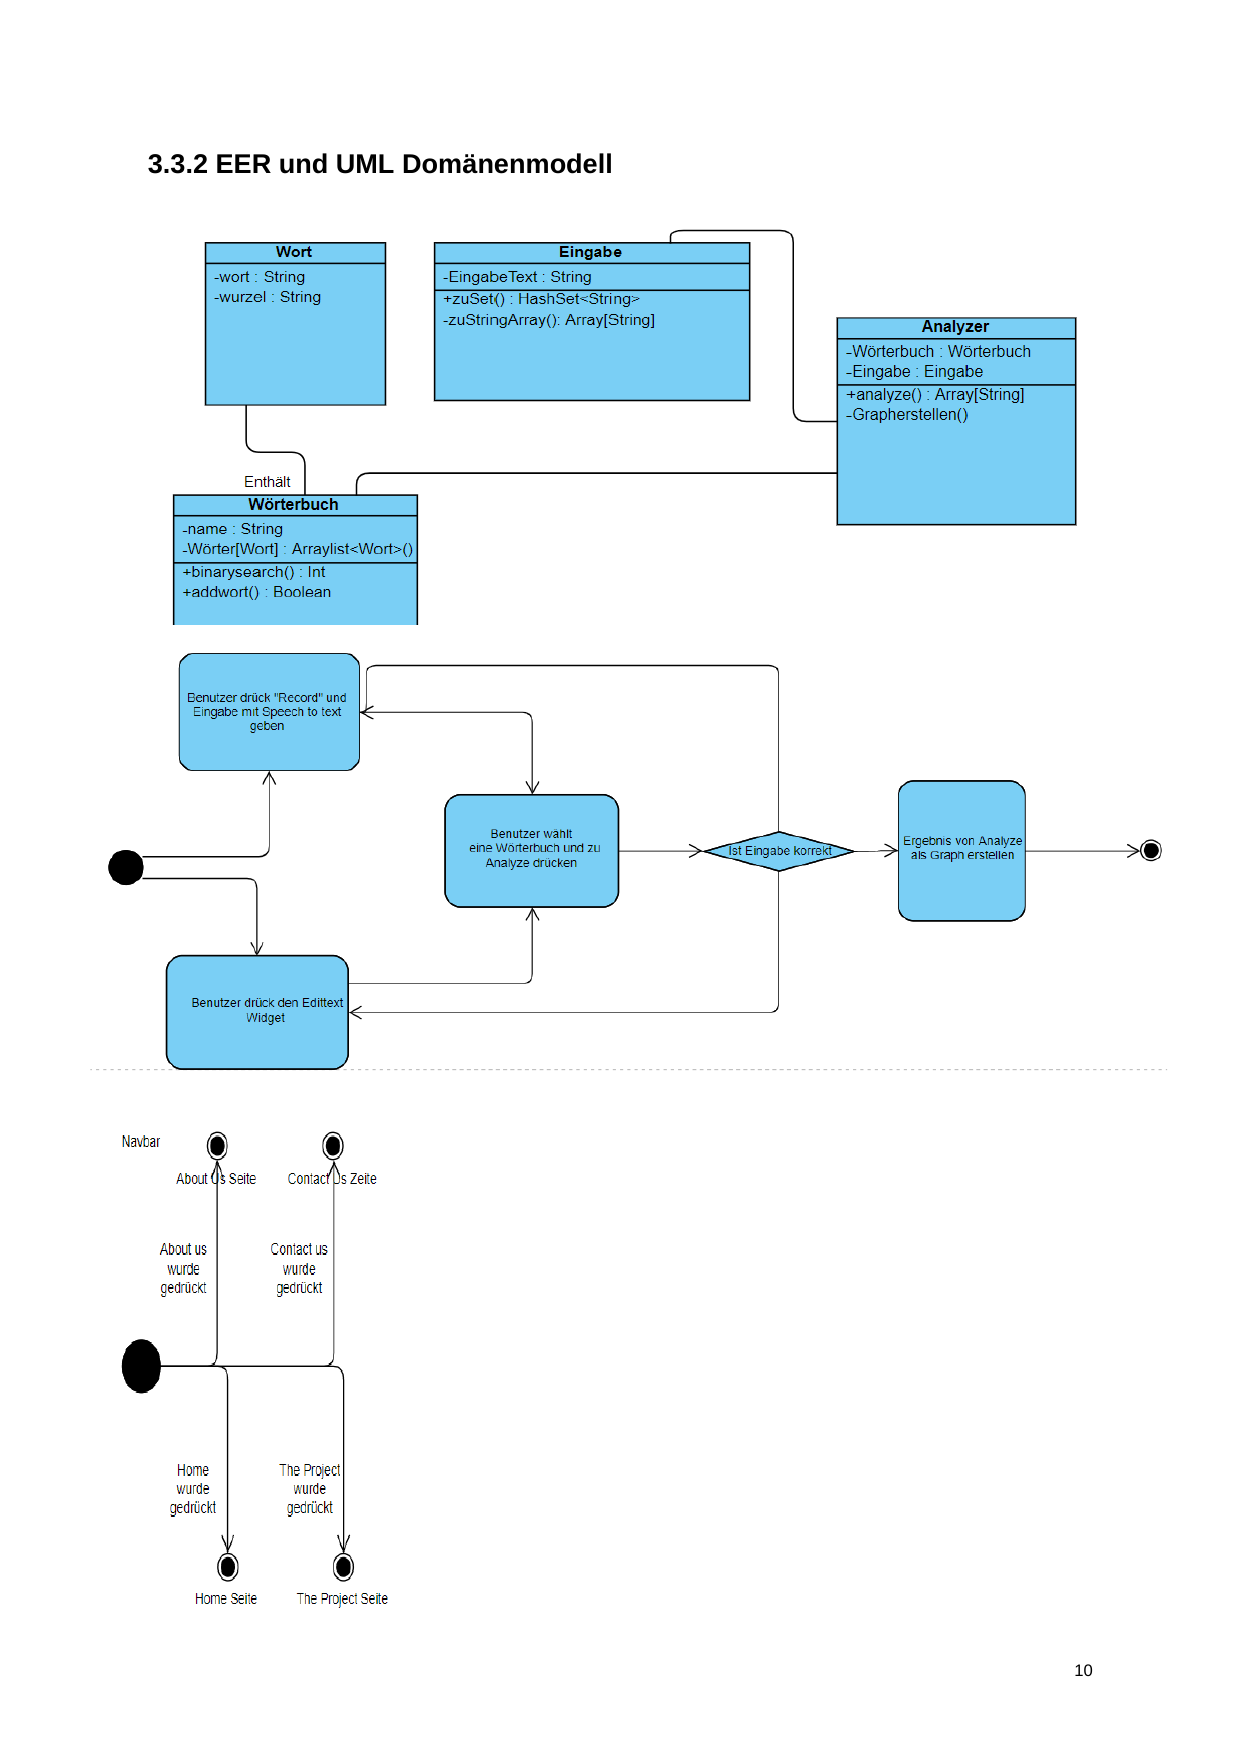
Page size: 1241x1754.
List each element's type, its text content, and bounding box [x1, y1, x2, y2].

picture [90, 212, 1168, 1071]
picture [115, 1109, 391, 1619]
subtitle 3.3.2 EER und UML Domänenmodell [148, 148, 1092, 179]
